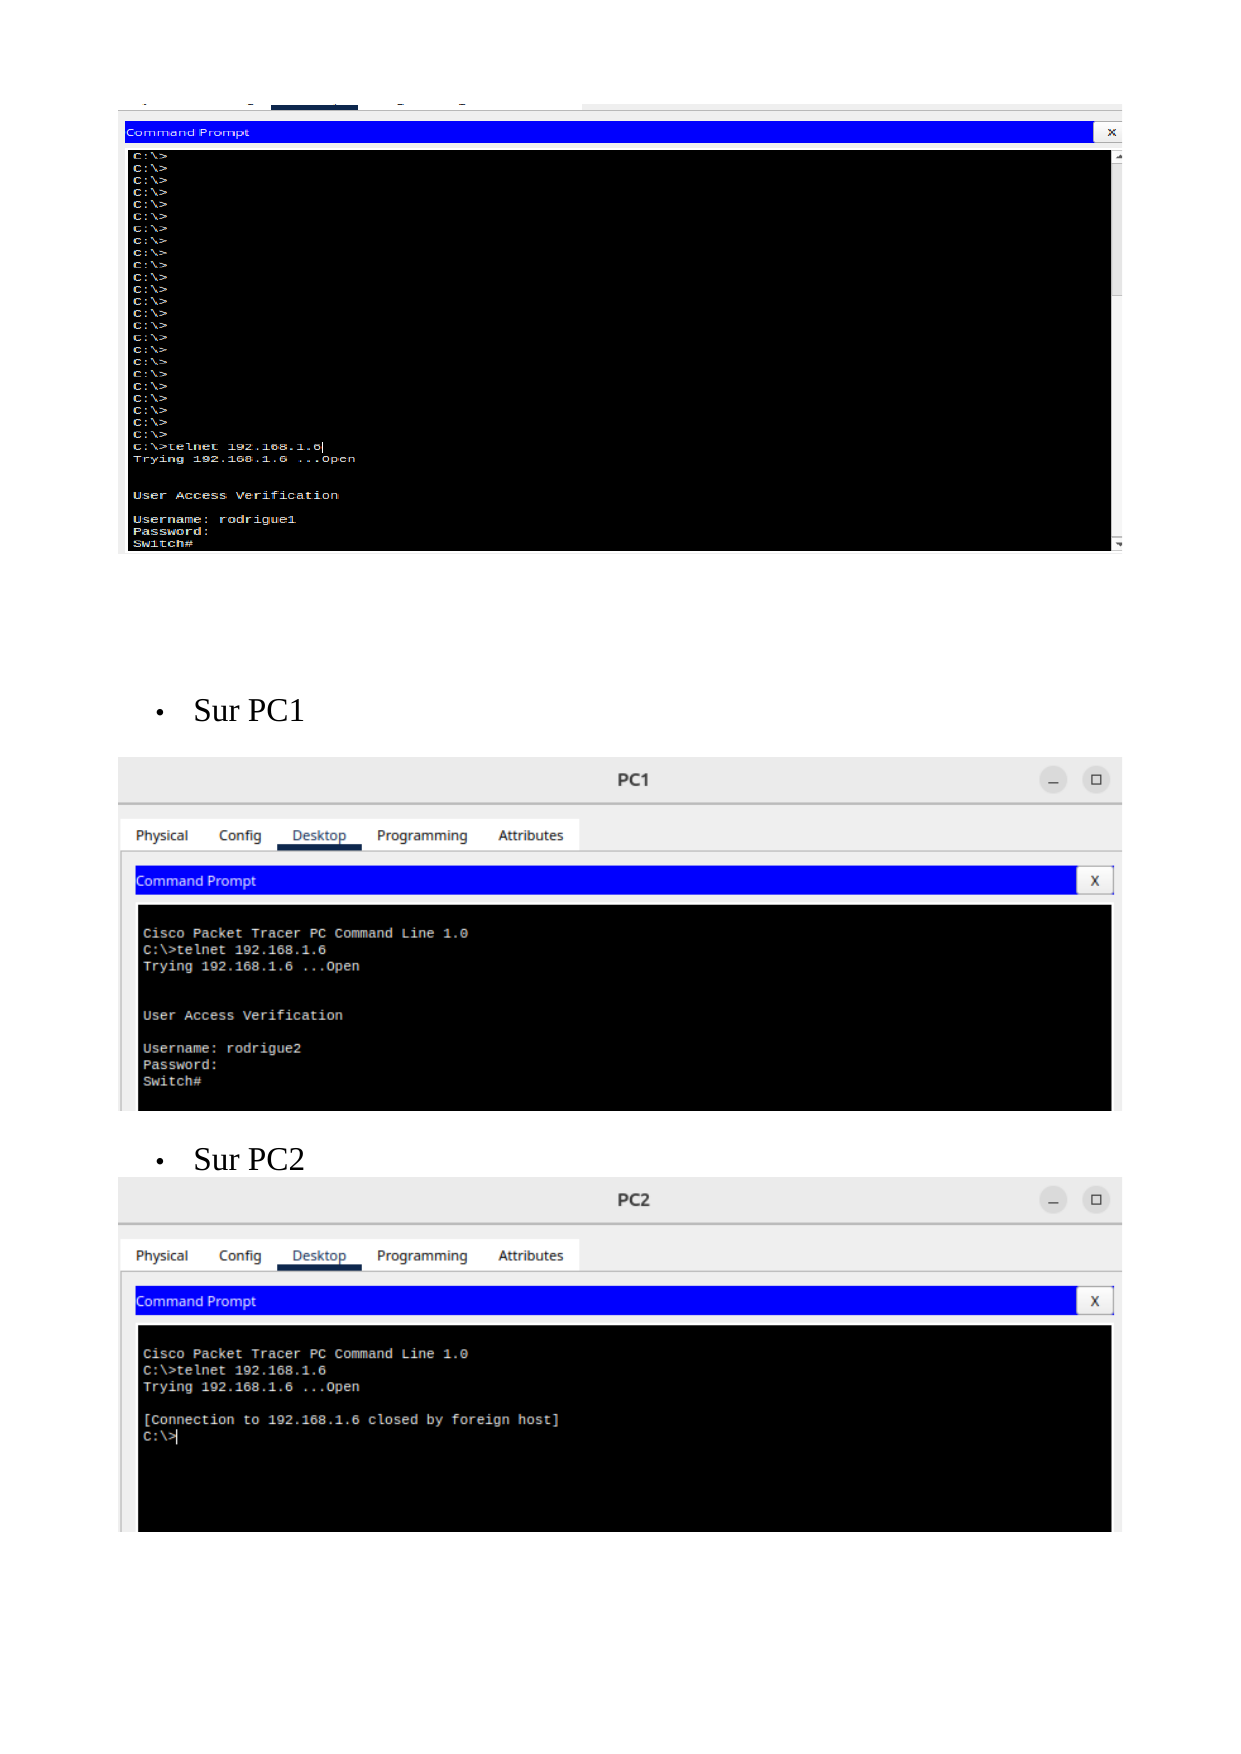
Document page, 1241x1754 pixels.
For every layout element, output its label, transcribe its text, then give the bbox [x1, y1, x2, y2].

list Sur PC2 [156, 1139, 1122, 1177]
picture [118, 104, 1123, 554]
picture [118, 1177, 1123, 1532]
list Sur PC1 [156, 690, 1122, 728]
picture [118, 757, 1123, 1111]
